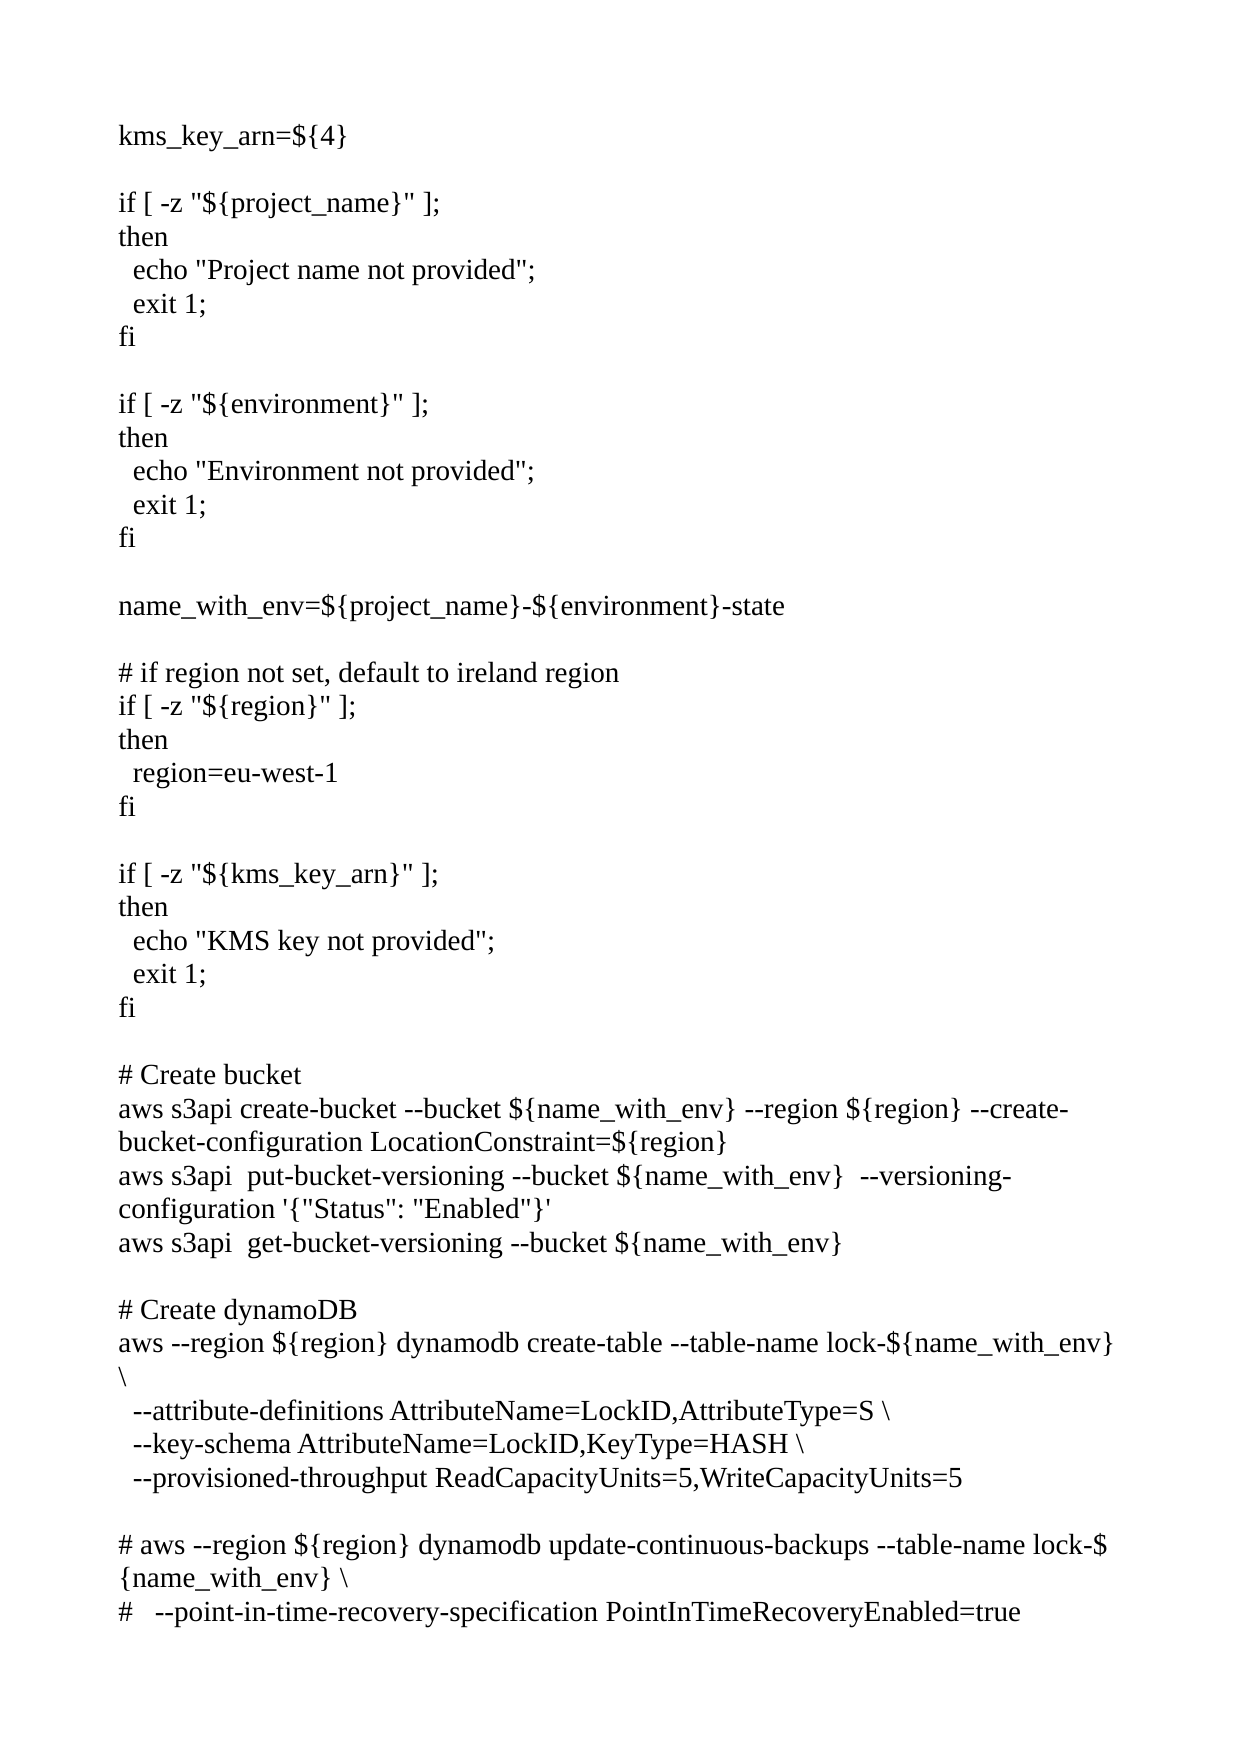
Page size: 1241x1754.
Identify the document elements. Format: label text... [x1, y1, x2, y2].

text aws s3api get-bucket-versioning --bucket ${name_with_env} [118, 1225, 1122, 1258]
text # Create dynamoDB [118, 1292, 1122, 1326]
text # --point-in-time-recovery-specification PointInTimeRecoveryEnabled=true [118, 1594, 1122, 1627]
text fi [118, 789, 1122, 822]
text aws s3api create-bucket --bucket ${name_with_env} --region ${region} --create-bucket-configuration LocationConstraint=${region} [118, 1091, 1122, 1158]
text # aws --region ${region} dynamodb update-continuous-backups --table-name lock-${name_with_env} \ [118, 1527, 1122, 1594]
text if [ -z "${project_name}" ]; [118, 185, 1122, 219]
text # Create bucket [118, 1057, 1122, 1091]
text echo "KMS key not provided"; [118, 923, 1122, 957]
text aws s3api put-bucket-versioning --bucket ${name_with_env} --versioning-configuration '{"Status": "Enabled"}' [118, 1158, 1122, 1225]
text fi [118, 521, 1122, 554]
text exit 1; [118, 487, 1122, 521]
text echo "Project name not provided"; [118, 252, 1122, 286]
text aws --region ${region} dynamodb create-table --table-name lock-${name_with_env} \ [118, 1326, 1122, 1393]
text then [118, 722, 1122, 755]
text then [118, 889, 1122, 923]
text kms_key_arn=${4} [118, 118, 1122, 152]
text echo "Environment not provided"; [118, 453, 1122, 487]
text then [118, 420, 1122, 453]
text --attribute-definitions AttributeName=LockID,AttributeType=S \ [118, 1393, 1122, 1426]
text if [ -z "${environment}" ]; [118, 386, 1122, 420]
text exit 1; [118, 286, 1122, 319]
text --provisioned-throughput ReadCapacityUnits=5,WriteCapacityUnits=5 [118, 1460, 1122, 1493]
text if [ -z "${kms_key_arn}" ]; [118, 856, 1122, 889]
text name_with_env=${project_name}-${environment}-state [118, 588, 1122, 621]
text region=eu-west-1 [118, 755, 1122, 789]
text exit 1; [118, 957, 1122, 990]
text # if region not set, default to ireland region [118, 655, 1122, 688]
text fi [118, 319, 1122, 353]
text then [118, 219, 1122, 252]
text --key-schema AttributeName=LockID,KeyType=HASH \ [118, 1426, 1122, 1460]
text fi [118, 990, 1122, 1024]
text if [ -z "${region}" ]; [118, 688, 1122, 722]
